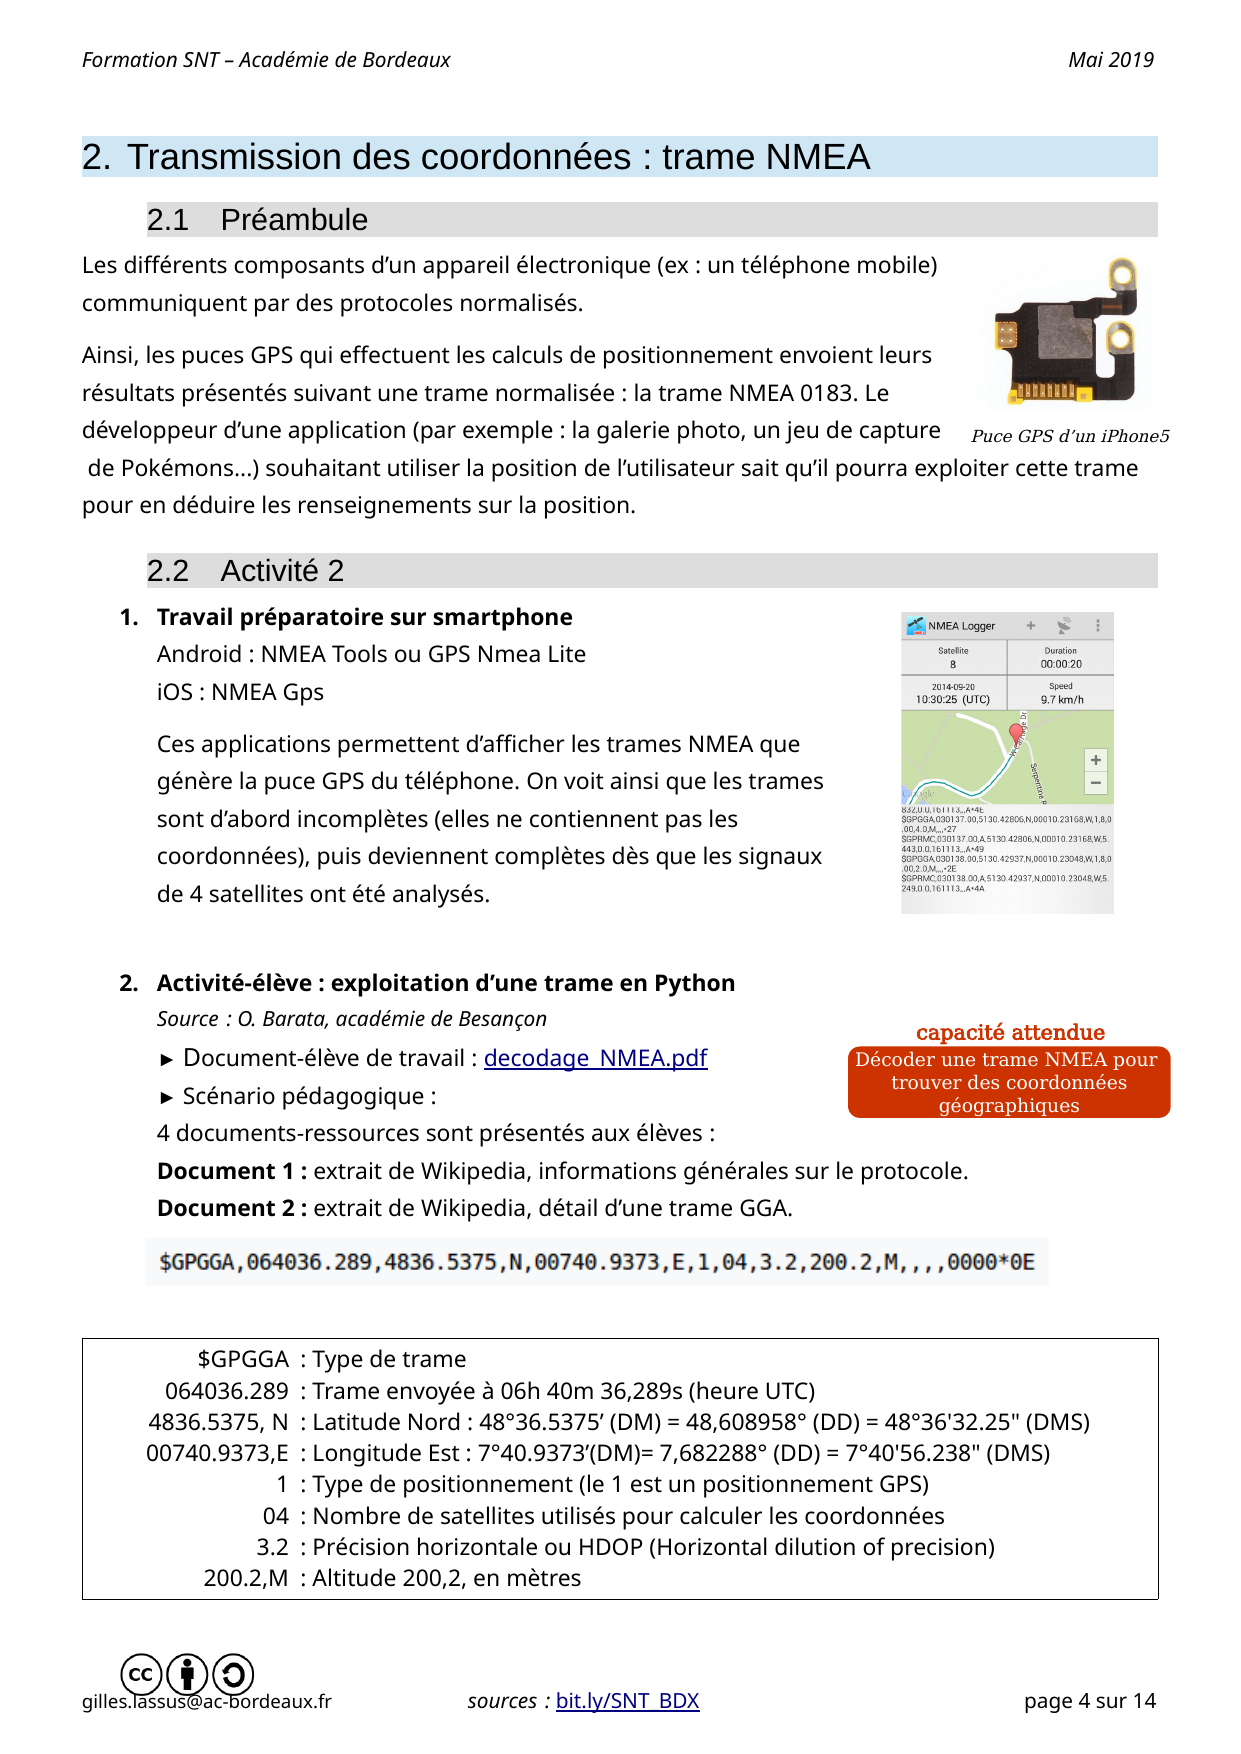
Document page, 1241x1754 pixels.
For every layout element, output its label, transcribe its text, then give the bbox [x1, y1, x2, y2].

picture [145, 1238, 1049, 1286]
text Les différents composants d’un appareil électronique (ex : un téléphone mobile) communiquent par des protocoles normalisés. [82, 249, 977, 318]
list Ces applications permettent d’afficher les trames NMEA que génère la puce GPS du téléphone. On voit ainsi que les trames sont d’abord incomplètes (elles ne contiennent pas les coordonnées), puis deviennent complètes dès que les signaux de 4 satellites ont été analysés. [119, 728, 1158, 946]
picture [118, 1651, 255, 1698]
table_header : Type de trame : Trame envoyée à 06h 40m 36,289s (heure UTC) : Latitude Nord : 48°36.5375’ (DM) = 48,608958° (DD) = 48°36'32.25" (DMS) : Longitude Est : 7°40.9373’(DM)= 7,682288° (DD) = 7°40'56.238" (DMS) : Type de positionnement (le 1 est un positionnement GPS) : Nombre de satellites utilisés pour calculer les coordonnées : Précision horizontale ou HDOP (Horizontal dilution of precision) : Altitude 200,2, en mètres [295, 1339, 1158, 1599]
subtitle Transmission des coordonnées : trame NMEA [82, 136, 1158, 177]
picture [977, 246, 1154, 411]
subtitle Activité 2 [147, 553, 1158, 588]
subtitle Préambule [147, 202, 1158, 237]
picture [901, 612, 1114, 914]
list Travail préparatoire sur smartphone Android : NMEA Tools ou GPS Nmea Lite iOS : NMEA Gps [119, 601, 1158, 707]
list Activité-élève : exploitation d’une trame en Python Source : O. Barata, académie de Besançon ► Document-élève de travail : decodage_NMEA.pdf ► Scénario pédagogique : 4 documents-ressources sont présentés aux élèves : Document 1 : extrait de Wikipedia, informations générales sur le protocole. Document 2 : extrait de Wikipedia, détail d’une trame GGA. [119, 967, 1158, 1317]
text Ainsi, les puces GPS qui effectuent les calculs de positionnement envoient leurs résultats présentés suivant une trame normalisée : la trame NMEA 0183. Le développeur d’une application (par exemple : la galerie photo, un jeu de capture de Pokémons...) souhaitant utiliser la position de l’utilisateur sait qu’il pourra exploiter cette trame pour en déduire les renseignements sur la position. [82, 339, 1158, 520]
table_header $GPGGA 064036.289 4836.5375, N 00740.9373,E 1 04 3.2 200.2,M [83, 1339, 294, 1599]
